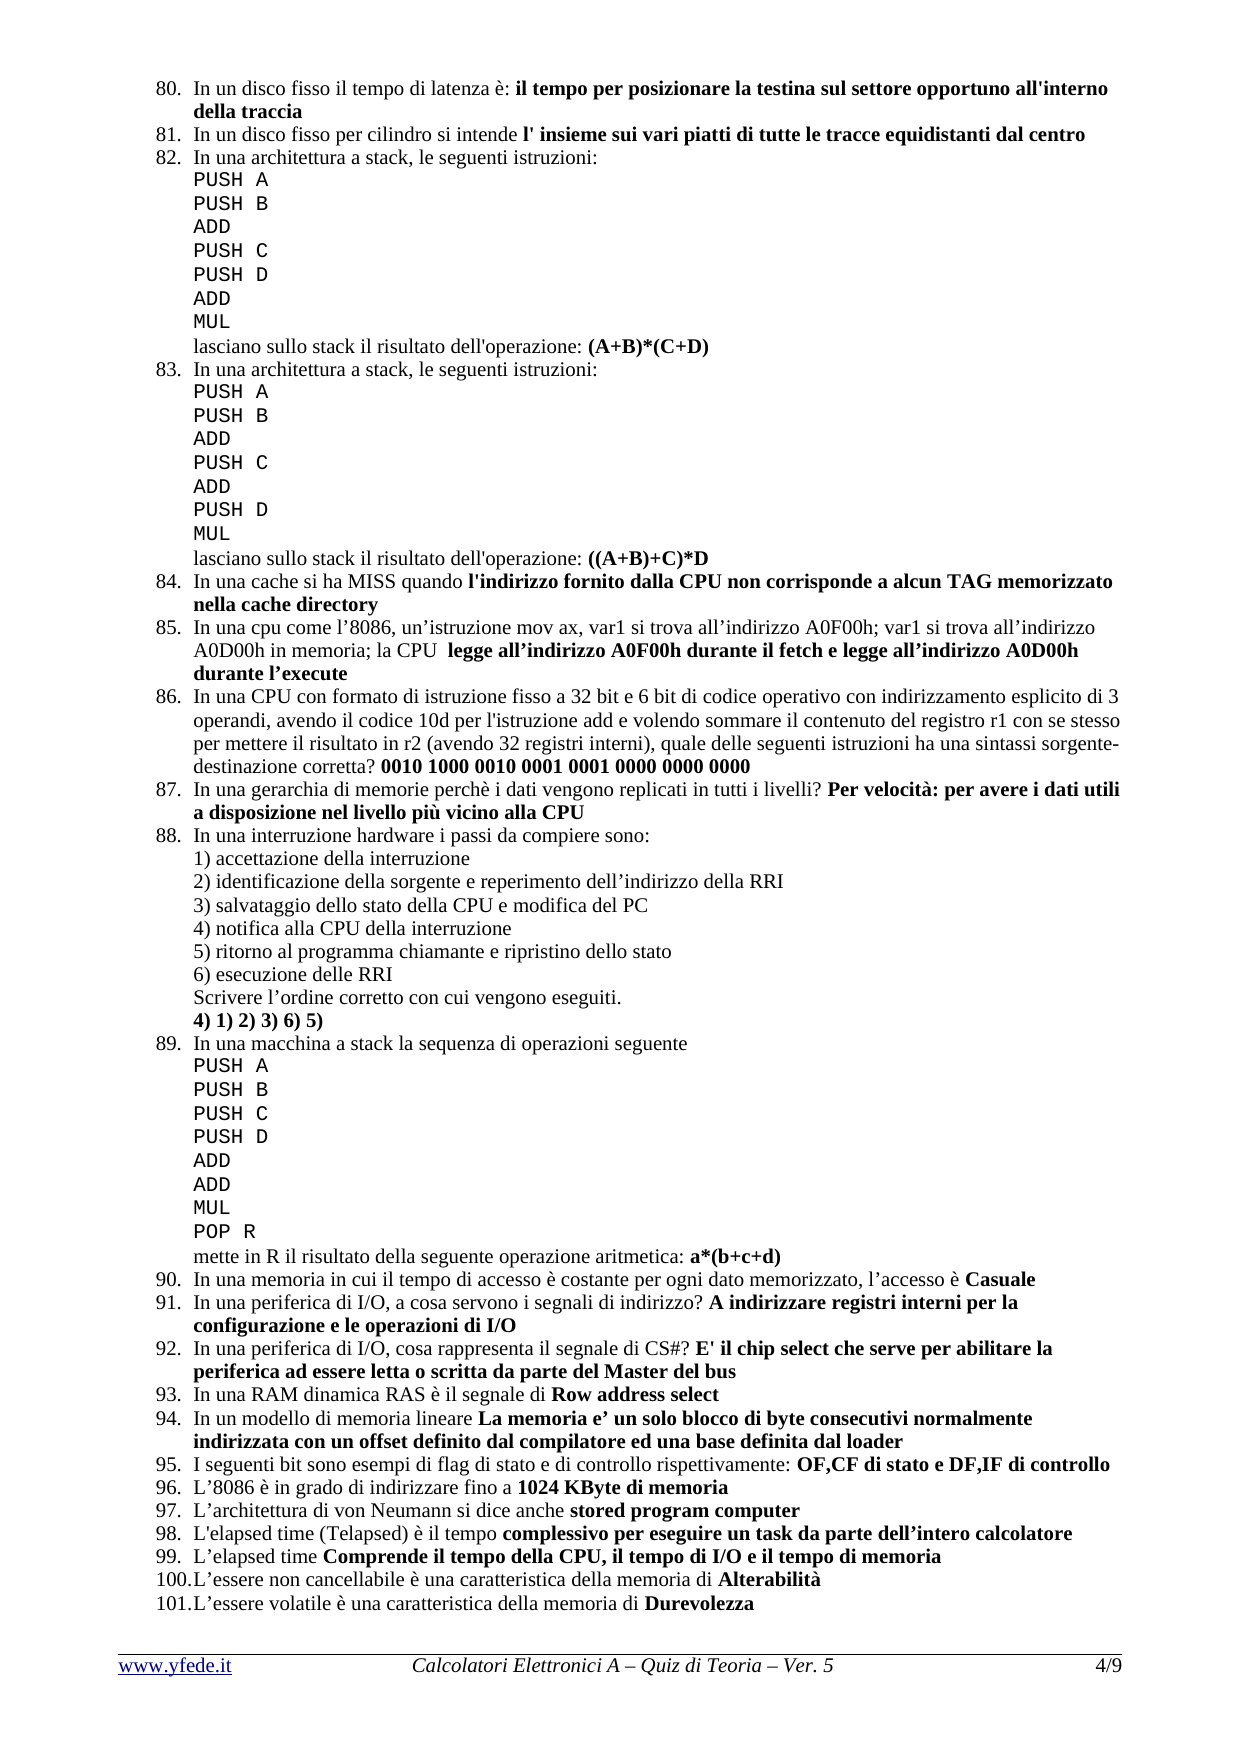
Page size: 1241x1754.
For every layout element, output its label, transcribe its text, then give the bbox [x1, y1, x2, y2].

list In una interruzione hardware i passi da compiere sono: 1) accettazione della interruzione 2) identificazione della sorgente e reperimento dell’indirizzo della RRI 3) salvataggio dello stato della CPU e modifica del PC 4) notifica alla CPU della interruzione 5) ritorno al programma chiamante e ripristino dello stato 6) esecuzione delle RRI Scrivere l’ordine corretto con cui vengono eseguiti. 4) 1) 2) 3) 6) 5) [156, 824, 1122, 1032]
list L’essere volatile è una caratteristica della memoria di Durevolezza [156, 1591, 1122, 1614]
list L’elapsed time Comprende il tempo della CPU, il tempo di I/O e il tempo di memoria [156, 1545, 1122, 1568]
list In una periferica di I/O, cosa rappresenta il segnale di CS#? E' il chip select che serve per abilitare la periferica ad essere letta o scritta da parte del Master del bus [156, 1337, 1122, 1383]
list In una memoria in cui il tempo di accesso è costante per ogni dato memorizzato, l’accesso è Casuale [156, 1268, 1122, 1291]
list L’architettura di von Neumann si dice anche stored program computer [156, 1499, 1122, 1522]
list In un disco fisso il tempo di latenza è: il tempo per posizionare la testina sul settore opportuno all'interno della traccia [156, 77, 1122, 123]
list In una RAM dinamica RAS è il segnale di Row address select [156, 1383, 1122, 1406]
list In una gerarchia di memorie perchè i dati vengono replicati in tutti i livelli? Per velocità: per avere i dati utili a disposizione nel livello più vicino alla CPU [156, 778, 1122, 824]
list L'elapsed time (Telapsed) è il tempo complessivo per eseguire un task da parte dell’intero calcolatore [156, 1522, 1122, 1545]
list I seguenti bit sono esempi di flag di stato e di controllo rispettivamente: OF,CF di stato e DF,IF di controllo [156, 1453, 1122, 1476]
list L’8086 è in grado di indirizzare fino a 1024 KByte di memoria [156, 1476, 1122, 1499]
list In una macchina a stack la sequenza di operazioni seguente PUSH A PUSH B PUSH C PUSH D ADD ADD MUL POP R mette in R il risultato della seguente operazione aritmetica: a*(b+c+d) [156, 1032, 1122, 1268]
list L’essere non cancellabile è una caratteristica della memoria di Alterabilità [156, 1568, 1122, 1591]
list In una cpu come l’8086, un’istruzione mov ax, var1 si trova all’indirizzo A0F00h; var1 si trova all’indirizzo A0D00h in memoria; la CPU legge all’indirizzo A0F00h durante il fetch e legge all’indirizzo A0D00h durante l’execute [156, 616, 1122, 685]
list In una architettura a stack, le seguenti istruzioni: PUSH A PUSH B ADD PUSH C PUSH D ADD MUL lasciano sullo stack il risultato dell'operazione: (A+B)*(C+D) [156, 146, 1122, 358]
list In una architettura a stack, le seguenti istruzioni: PUSH A PUSH B ADD PUSH C ADD PUSH D MUL lasciano sullo stack il risultato dell'operazione: ((A+B)+C)*D [156, 358, 1122, 570]
list In un disco fisso per cilindro si intende l' insieme sui vari piatti di tutte le tracce equidistanti dal centro [156, 123, 1122, 146]
list In una periferica di I/O, a cosa servono i segnali di indirizzo? A indirizzare registri interni per la configurazione e le operazioni di I/O [156, 1291, 1122, 1337]
list In una cache si ha MISS quando l'indirizzo fornito dalla CPU non corrisponde a alcun TAG memorizzato nella cache directory [156, 570, 1122, 616]
list In una CPU con formato di istruzione fisso a 32 bit e 6 bit di codice operativo con indirizzamento esplicito di 3 operandi, avendo il codice 10d per l'istruzione add e volendo sommare il contenuto del registro r1 con se stesso per mettere il risultato in r2 (avendo 32 registri interni), quale delle seguenti istruzioni ha una sintassi sorgente-destinazione corretta? 0010 1000 0010 0001 0001 0000 0000 0000 [156, 685, 1122, 778]
list In un modello di memoria lineare La memoria e’ un solo blocco di byte consecutivi normalmente indirizzata con un offset definito dal compilatore ed una base definita dal loader [156, 1406, 1122, 1453]
